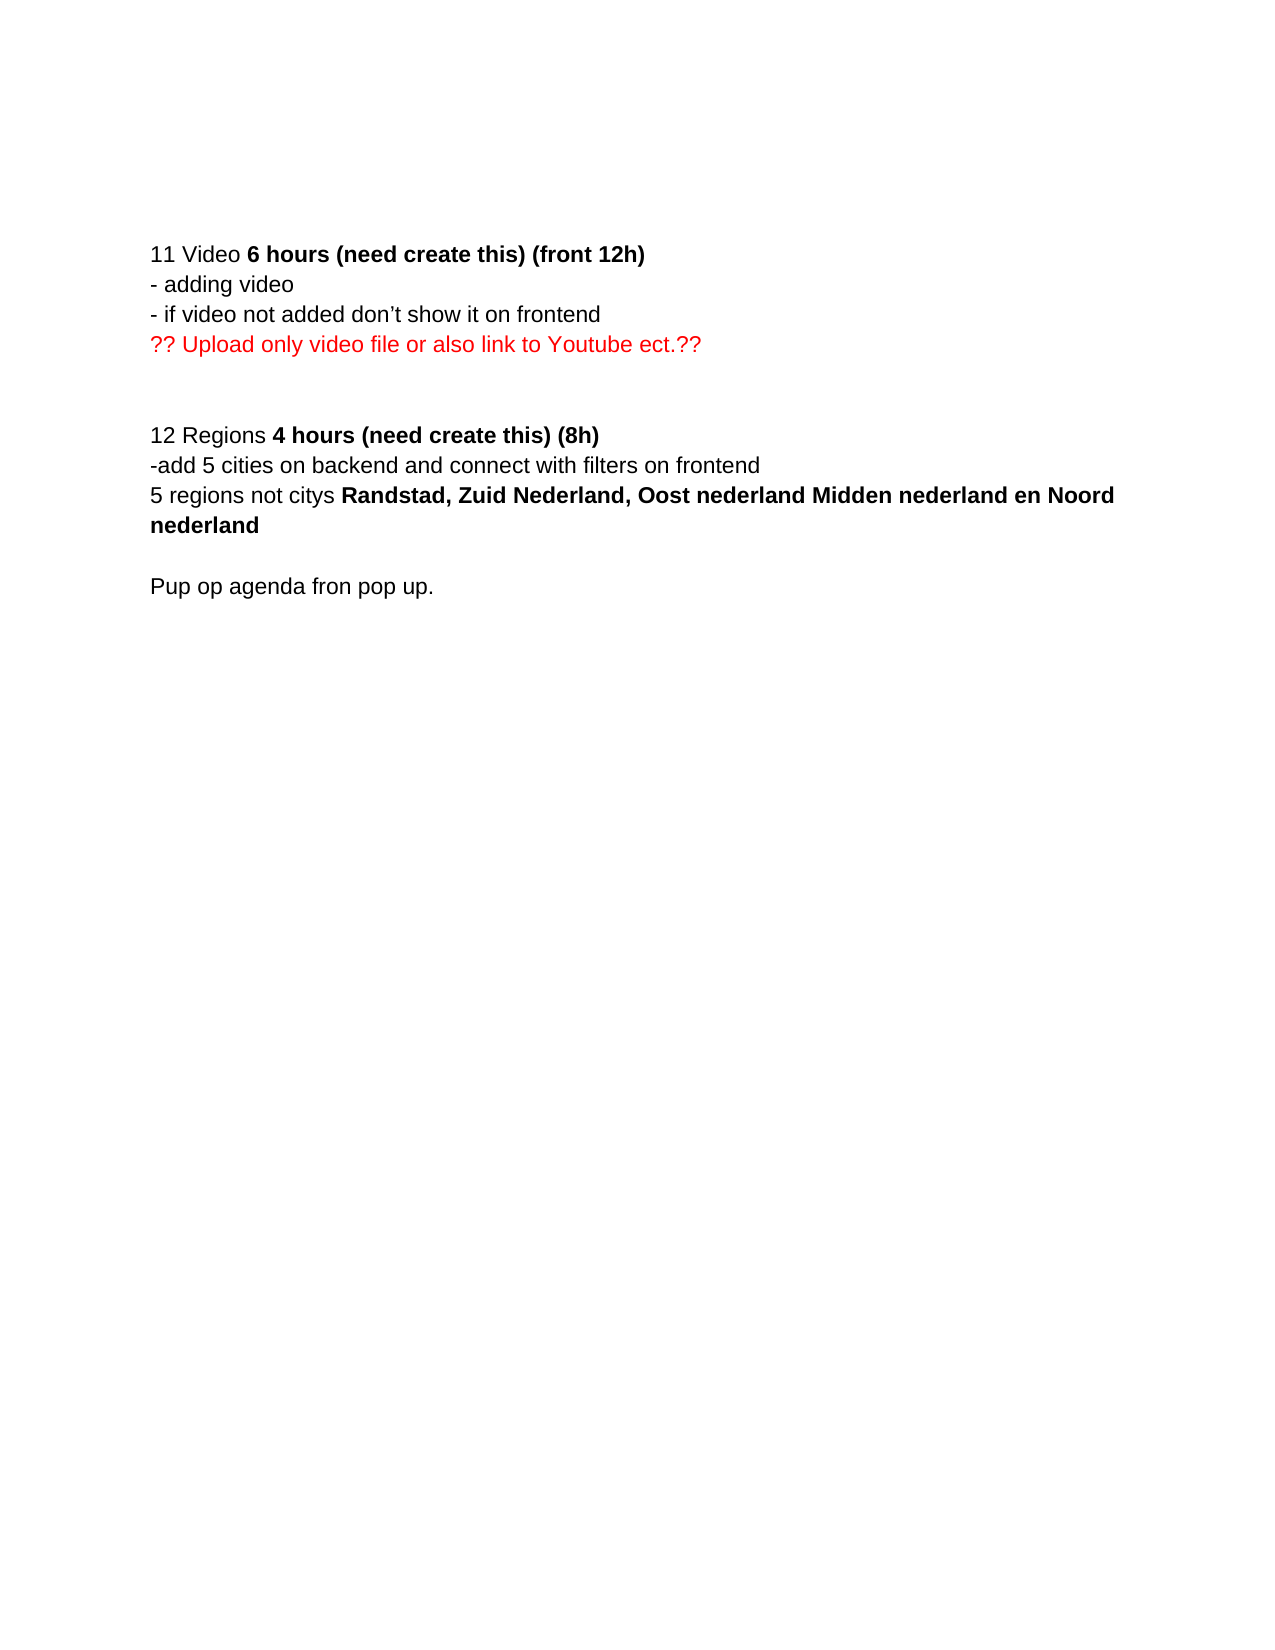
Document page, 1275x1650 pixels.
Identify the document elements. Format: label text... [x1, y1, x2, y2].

text 11 Video 6 hours (need create this) (front 12h) - adding video - if video not added don’t show it on frontend ?? Upload only video file or also link to Youtube ect.?? 12 Regions 4 hours (need create this) (8h) -add 5 cities on backend and connect with filters on frontend [150, 210, 1125, 478]
text Pup op agenda fron pop up. [150, 573, 1125, 599]
text 5 regions not citys Randstad, Zuid Nederland, Oost nederland Midden nederland en Noord nederland [150, 482, 1125, 539]
